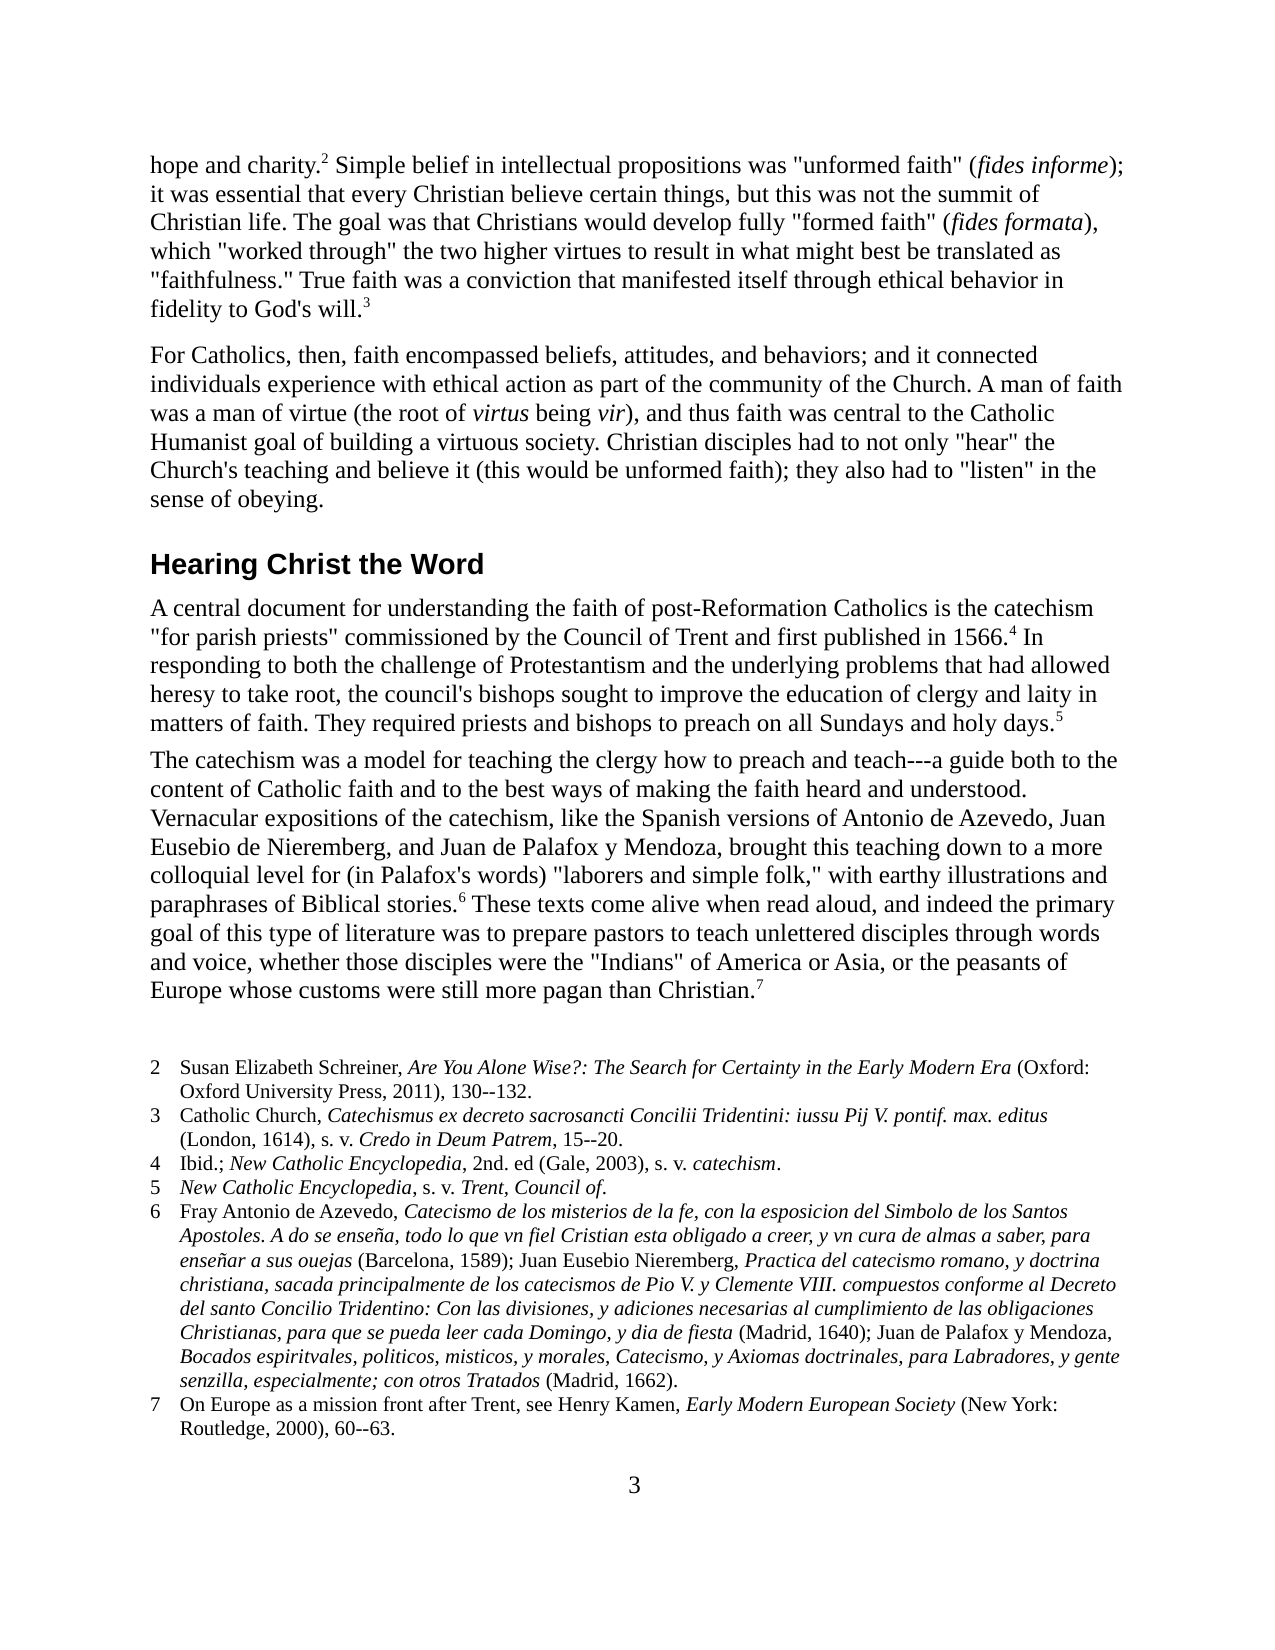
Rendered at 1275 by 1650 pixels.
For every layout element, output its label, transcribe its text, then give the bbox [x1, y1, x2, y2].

text Susan Elizabeth Schreiner, Are You Alone Wise?: The Search for Certainty in the Early Modern Era (Oxford: Oxford University Press, 2011), 130--132. [150, 1055, 1125, 1103]
text On Europe as a mission front after Trent, see Henry Kamen, Early Modern European Society (New York: Routledge, 2000), 60--63. [150, 1392, 1125, 1440]
text A central document for understanding the faith of post-Reformation Catholics is the catechism "for parish priests" commissioned by the Council of Trent and first published in 1566. In responding to both the challenge of Protestantism and the underlying problems that had allowed heresy to take root, the council's bishops sought to improve the education of clergy and laity in matters of faith. They required priests and bishops to preach on all Sundays and holy days. [150, 593, 1125, 737]
text Ibid.; New Catholic Encyclopedia, 2nd. ed (Gale, 2003), s. v. catechism. [150, 1151, 1125, 1175]
text For Catholics, then, faith encompassed beliefs, attitudes, and behaviors; and it connected individuals experience with ethical action as part of the community of the Church. A man of faith was a man of virtue (the root of virtus being vir), and thus faith was central to the Catholic Humanist goal of building a virtuous society. Christian disciples had to not only "hear" the Church's teaching and believe it (this would be unformed faith); they also had to "listen" in the sense of obeying. [150, 340, 1125, 513]
subtitle Hearing Christ the Word [150, 547, 1125, 580]
text New Catholic Encyclopedia, s. v. Trent, Council of. [150, 1175, 1125, 1199]
text Fray Antonio de Azevedo, Catecismo de los misterios de la fe, con la esposicion del Simbolo de los Santos Apostoles. A do se enseña, todo lo que vn fiel Cristian esta obligado a creer, y vn cura de almas a saber, para enseñar a sus ouejas (Barcelona, 1589); Juan Eusebio Nieremberg, Practica del catecismo romano, y doctrina christiana, sacada principalmente de los catecismos de Pio V. y Clemente VIII. compuestos conforme al Decreto del santo Concilio Tridentino: Con las divisiones, y adiciones necesarias al cumplimiento de las obligaciones Christianas, para que se pueda leer cada Domingo, y dia de fiesta (Madrid, 1640); Juan de Palafox y Mendoza, Bocados espiritvales, politicos, misticos, y morales, Catecismo, y Axiomas doctrinales, para Labradores, y gente senzilla, especialmente; con otros Tratados (Madrid, 1662). [150, 1199, 1125, 1392]
text hope and charity. Simple belief in intellectual propositions was "unformed faith" (fides informe); it was essential that every Christian believe certain things, but this was not the summit of Christian life. The goal was that Christians would develop fully "formed faith" (fides formata), which "worked through" the two higher virtues to result in what might best be translated as "faithfulness." True faith was a conviction that manifested itself through ethical behavior in fidelity to God's will. [150, 150, 1125, 322]
text The catechism was a model for teaching the clergy how to preach and teach---a guide both to the content of Catholic faith and to the best ways of making the faith heard and understood. Vernacular expositions of the catechism, like the Spanish versions of Antonio de Azevedo, Juan Eusebio de Nieremberg, and Juan de Palafox y Mendoza, brought this teaching down to a more colloquial level for (in Palafox's words) "laborers and simple folk," with earthy illustrations and paraphrases of Biblical stories. These texts come alive when read aloud, and indeed the primary goal of this type of literature was to prepare pastors to teach unlettered disciples through words and voice, whether those disciples were the "Indians" of America or Asia, or the peasants of Europe whose customs were still more pagan than Christian. [150, 746, 1125, 1004]
text Catholic Church, Catechismus ex decreto sacrosancti Concilii Tridentini: iussu Pij V. pontif. max. editus (London, 1614), s. v. Credo in Deum Patrem, 15--20. [150, 1103, 1125, 1151]
